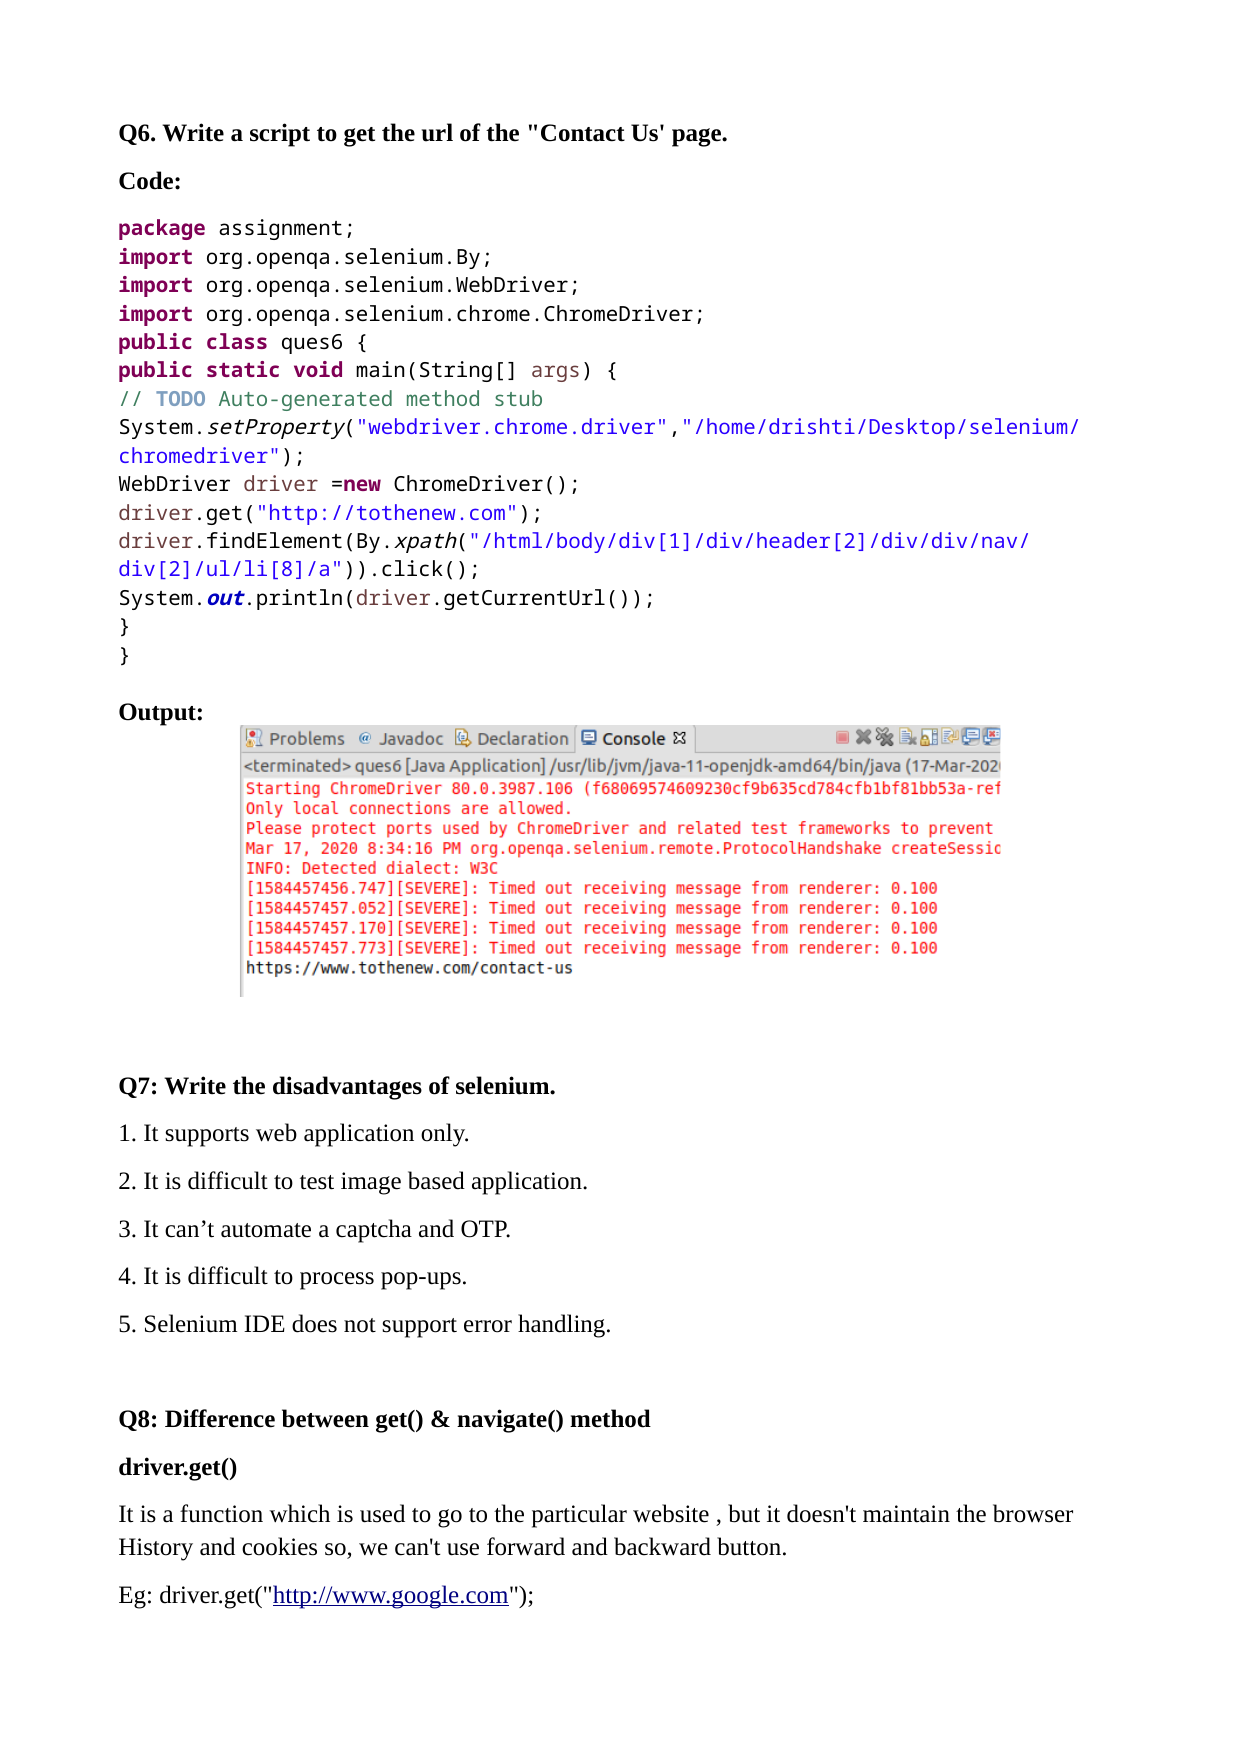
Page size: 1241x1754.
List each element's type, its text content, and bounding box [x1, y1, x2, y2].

text Q6. Write a script to get the url of the "Contact Us' page. [118, 118, 1122, 147]
text driver.findElement(By.xpath("/html/body/div[1]/div/header[2]/div/div/nav/div[2]/ul/li[8]/a")).click(); [118, 526, 1122, 583]
picture [239, 725, 1001, 997]
text 4. It is difficult to process pop-ups. [118, 1261, 1122, 1290]
text import org.openqa.selenium.WebDriver; [118, 270, 1122, 299]
text // TODO Auto-generated method stub [118, 384, 1122, 412]
text driver.get("http://tothenew.com"); [118, 498, 1122, 526]
text Output: [118, 697, 1122, 726]
text 1. It supports web application only. [118, 1118, 1122, 1147]
text driver.get() [118, 1452, 1122, 1480]
text WebDriver driver =new ChromeDriver(); [118, 469, 1122, 498]
text Code: [118, 166, 1122, 194]
text 5. Selenium IDE does not support error handling. [118, 1309, 1122, 1338]
text } [118, 611, 1122, 640]
text It is a function which is used to go to the particular website , but it doesn't maintain the browser History and cookies so, we can't use forward and backward button. [118, 1499, 1122, 1561]
text Q7: Write the disadvantages of selenium. [118, 1071, 1122, 1099]
text import org.openqa.selenium.By; [118, 242, 1122, 270]
text Eg: driver.get("http://www.google.com"); [118, 1580, 1122, 1609]
text 2. It is difficult to test image based application. [118, 1166, 1122, 1195]
text 3. It can’t automate a captcha and OTP. [118, 1214, 1122, 1242]
text System.out.println(driver.getCurrentUrl()); [118, 583, 1122, 611]
text package assignment; [118, 213, 1122, 242]
text import org.openqa.selenium.chrome.ChromeDriver; [118, 299, 1122, 327]
text public class ques6 { [118, 327, 1122, 356]
text System.setProperty("webdriver.chrome.driver","/home/drishti/Desktop/selenium/chromedriver"); [118, 412, 1122, 469]
text public static void main(String[] args) { [118, 356, 1122, 384]
text } [118, 640, 1122, 668]
text Q8: Difference between get() & navigate() method [118, 1404, 1122, 1433]
